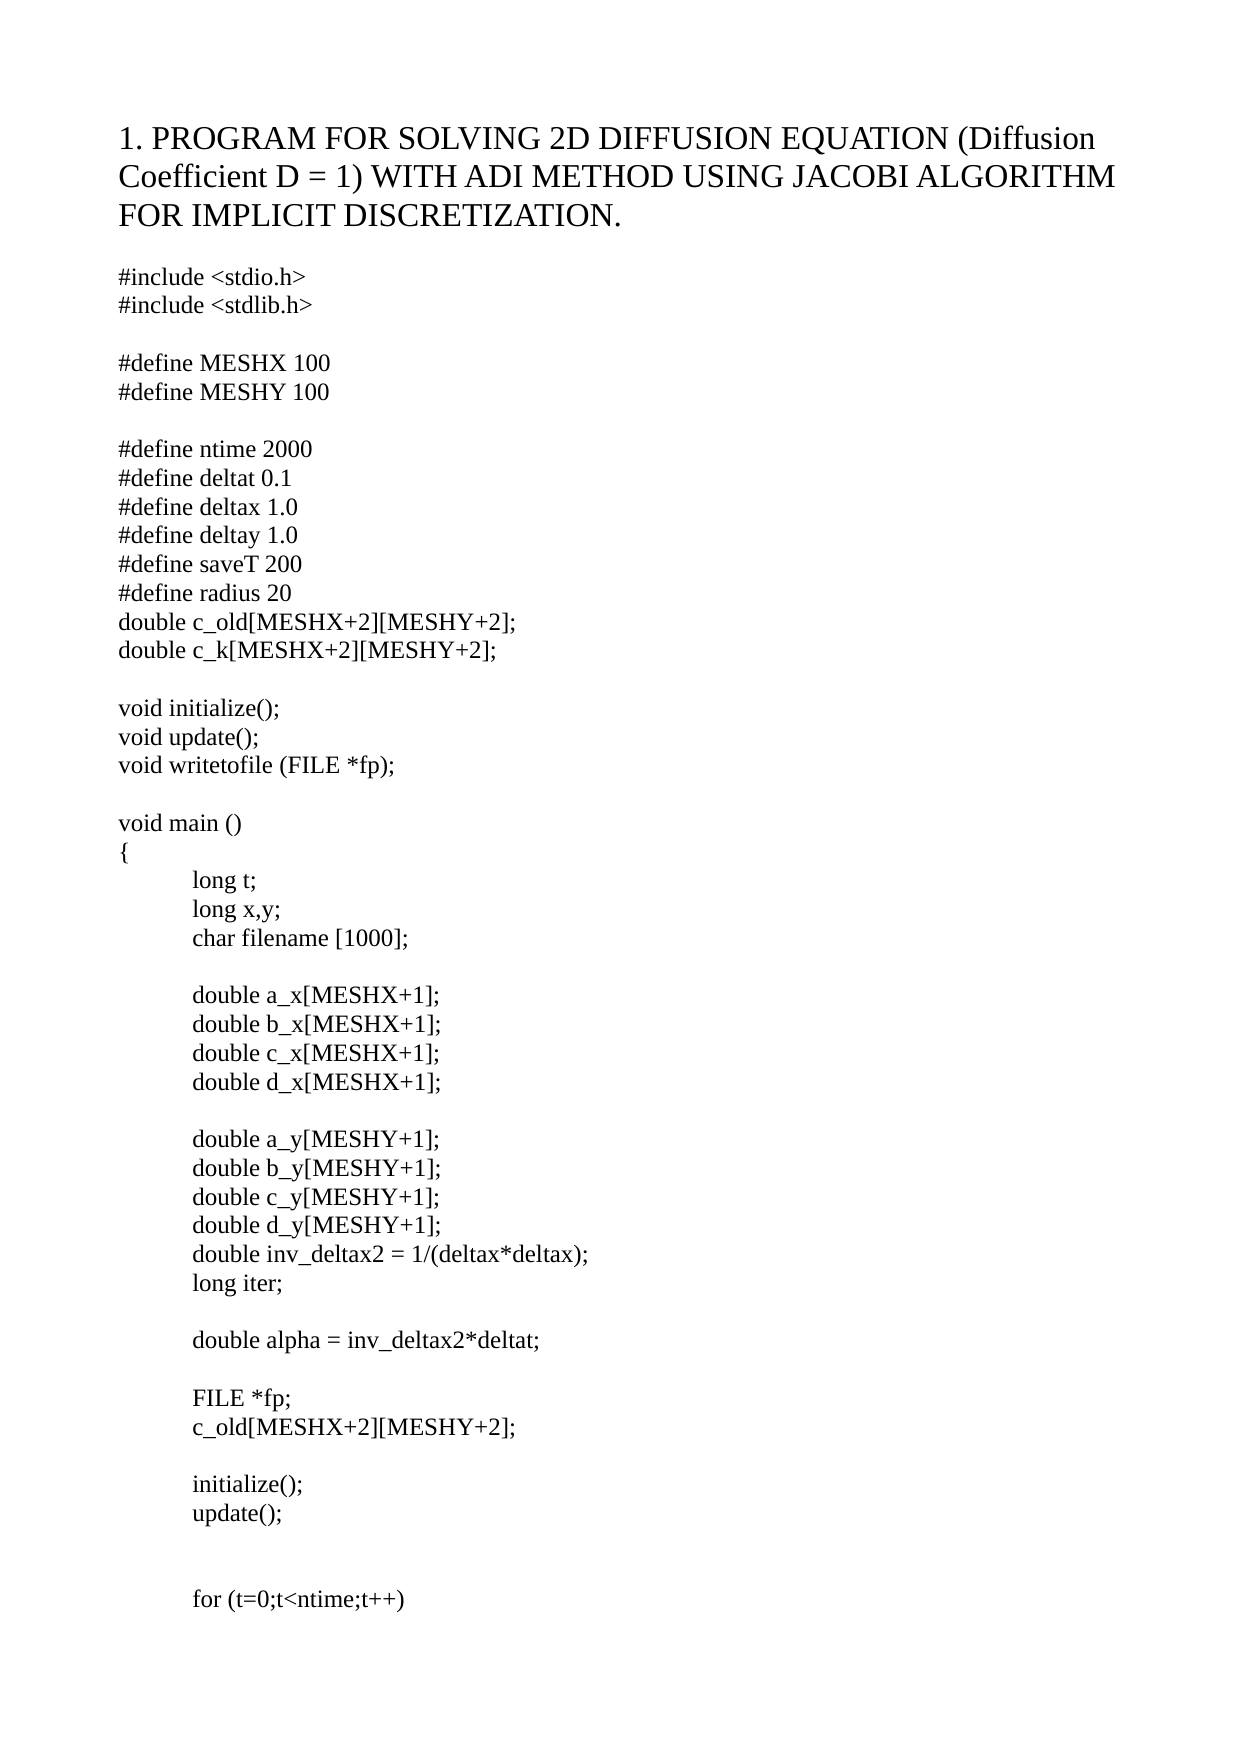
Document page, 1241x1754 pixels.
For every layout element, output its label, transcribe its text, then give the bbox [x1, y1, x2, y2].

text #include <stdio.h> [118, 262, 1122, 291]
text #define radius 20 [118, 578, 1122, 607]
text double b_y[MESHY+1]; [118, 1153, 1122, 1182]
text #include <stdlib.h> [118, 291, 1122, 319]
text double c_x[MESHX+1]; [118, 1038, 1122, 1067]
text double d_y[MESHY+1]; [118, 1211, 1122, 1239]
text #define saveT 200 [118, 549, 1122, 578]
text 1. PROGRAM FOR SOLVING 2D DIFFUSION EQUATION (Diffusion Coefficient D = 1) WITH ADI METHOD USING JACOBI ALGORITHM FOR IMPLICIT DISCRETIZATION. [118, 118, 1122, 233]
text initialize(); [118, 1469, 1122, 1498]
text #define deltay 1.0 [118, 521, 1122, 549]
text #define MESHX 100 [118, 348, 1122, 377]
text double c_k[MESHX+2][MESHY+2]; [118, 636, 1122, 664]
text char filename [1000]; [118, 923, 1122, 952]
text #define deltat 0.1 [118, 463, 1122, 492]
text long x,y; [118, 894, 1122, 923]
text { [118, 837, 1122, 866]
text long iter; [118, 1268, 1122, 1297]
text double b_x[MESHX+1]; [118, 1009, 1122, 1038]
text void writetofile (FILE *fp); [118, 751, 1122, 779]
text double d_x[MESHX+1]; [118, 1067, 1122, 1096]
text double alpha = inv_deltax2*deltat; [118, 1326, 1122, 1354]
text for (t=0;t<ntime;t++) [118, 1584, 1122, 1613]
text update(); [118, 1498, 1122, 1527]
text double a_y[MESHY+1]; [118, 1124, 1122, 1153]
text void main () [118, 808, 1122, 837]
text #define MESHY 100 [118, 377, 1122, 406]
text long t; [118, 866, 1122, 894]
text #define ntime 2000 [118, 434, 1122, 463]
text double c_y[MESHY+1]; [118, 1182, 1122, 1211]
text double inv_deltax2 = 1/(deltax*deltax); [118, 1239, 1122, 1268]
text double a_x[MESHX+1]; [118, 981, 1122, 1009]
text double c_old[MESHX+2][MESHY+2]; [118, 607, 1122, 636]
text #define deltax 1.0 [118, 492, 1122, 521]
text FILE *fp; [118, 1383, 1122, 1412]
text void update(); [118, 722, 1122, 751]
text void initialize(); [118, 693, 1122, 722]
text c_old[MESHX+2][MESHY+2]; [118, 1412, 1122, 1441]
